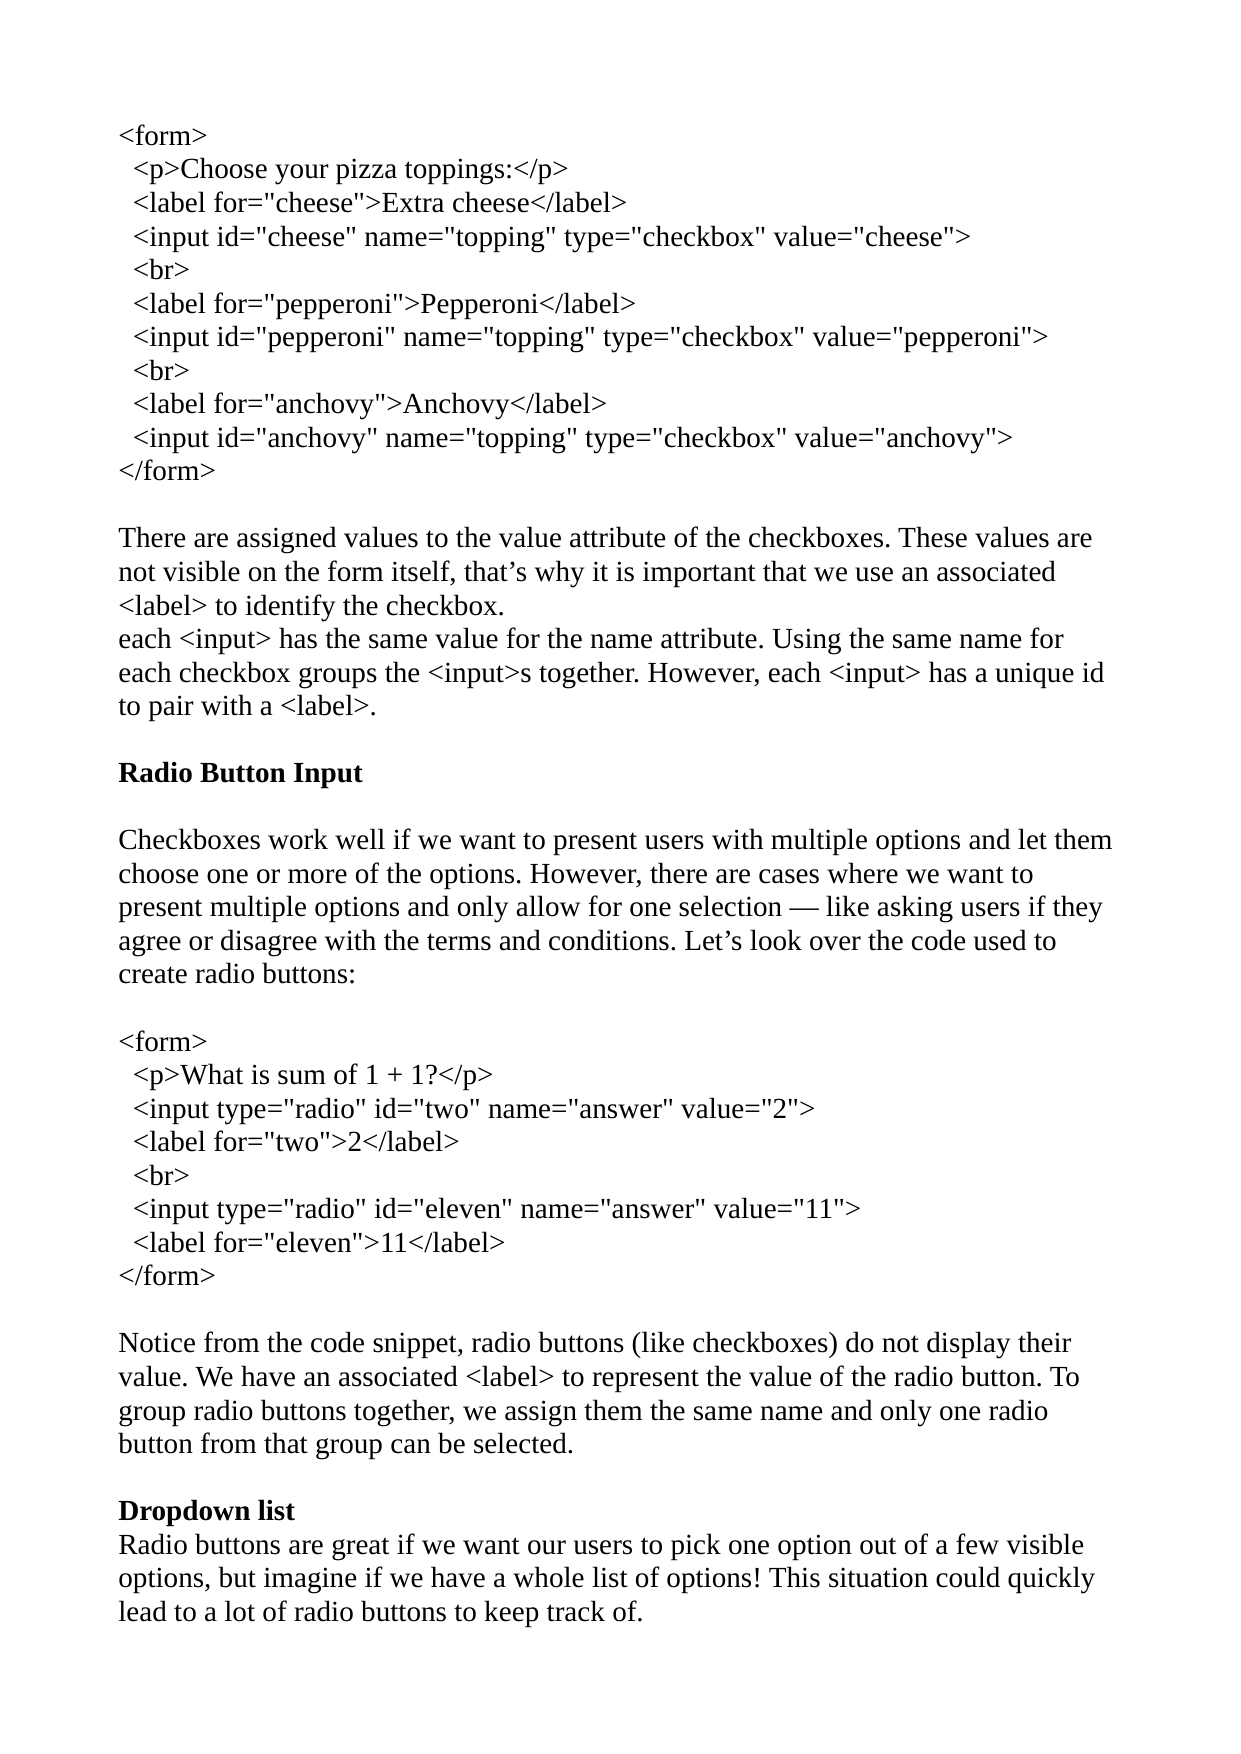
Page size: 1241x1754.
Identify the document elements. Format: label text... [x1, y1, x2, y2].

text </form> [118, 453, 1122, 487]
text <label for="cheese">Extra cheese</label> [118, 185, 1122, 219]
text <br> [118, 353, 1122, 386]
text <br> [118, 252, 1122, 286]
text There are assigned values to the value attribute of the checkboxes. These values are not visible on the form itself, that’s why it is important that we use an associated <label> to identify the checkbox. [118, 521, 1122, 621]
text <br> [118, 1158, 1122, 1191]
text </form> [118, 1258, 1122, 1292]
text <input type="radio" id="eleven" name="answer" value="11"> [118, 1191, 1122, 1225]
text <p>Choose your pizza toppings:</p> [118, 152, 1122, 185]
text <label for="eleven">11</label> [118, 1225, 1122, 1258]
text <label for="pepperoni">Pepperoni</label> [118, 286, 1122, 319]
text Notice from the code snippet, radio buttons (like checkboxes) do not display their value. We have an associated <label> to represent the value of the radio button. To group radio buttons together, we assign them the same name and only one radio button from that group can be selected. [118, 1326, 1122, 1460]
text <p>What is sum of 1 + 1?</p> [118, 1057, 1122, 1091]
text <input type="radio" id="two" name="answer" value="2"> [118, 1091, 1122, 1124]
text <input id="anchovy" name="topping" type="checkbox" value="anchovy"> [118, 420, 1122, 453]
text Checkboxes work well if we want to present users with multiple options and let them choose one or more of the options. However, there are cases where we want to present multiple options and only allow for one selection — like asking users if they agree or disagree with the terms and conditions. Let’s look over the code used to create radio buttons: [118, 822, 1122, 990]
text <form> [118, 1024, 1122, 1057]
text Radio buttons are great if we want our users to pick one option out of a few visible options, but imagine if we have a whole list of options! This situation could quickly lead to a lot of radio buttons to keep track of. [118, 1527, 1122, 1627]
text <input id="cheese" name="topping" type="checkbox" value="cheese"> [118, 219, 1122, 252]
text <input id="pepperoni" name="topping" type="checkbox" value="pepperoni"> [118, 319, 1122, 353]
text Dropdown list [118, 1493, 1122, 1527]
text Radio Button Input [118, 755, 1122, 789]
text <form> [118, 118, 1122, 152]
text <label for="two">2</label> [118, 1124, 1122, 1158]
text <label for="anchovy">Anchovy</label> [118, 386, 1122, 420]
text each <input> has the same value for the name attribute. Using the same name for each checkbox groups the <input>s together. However, each <input> has a unique id to pair with a <label>. [118, 621, 1122, 722]
